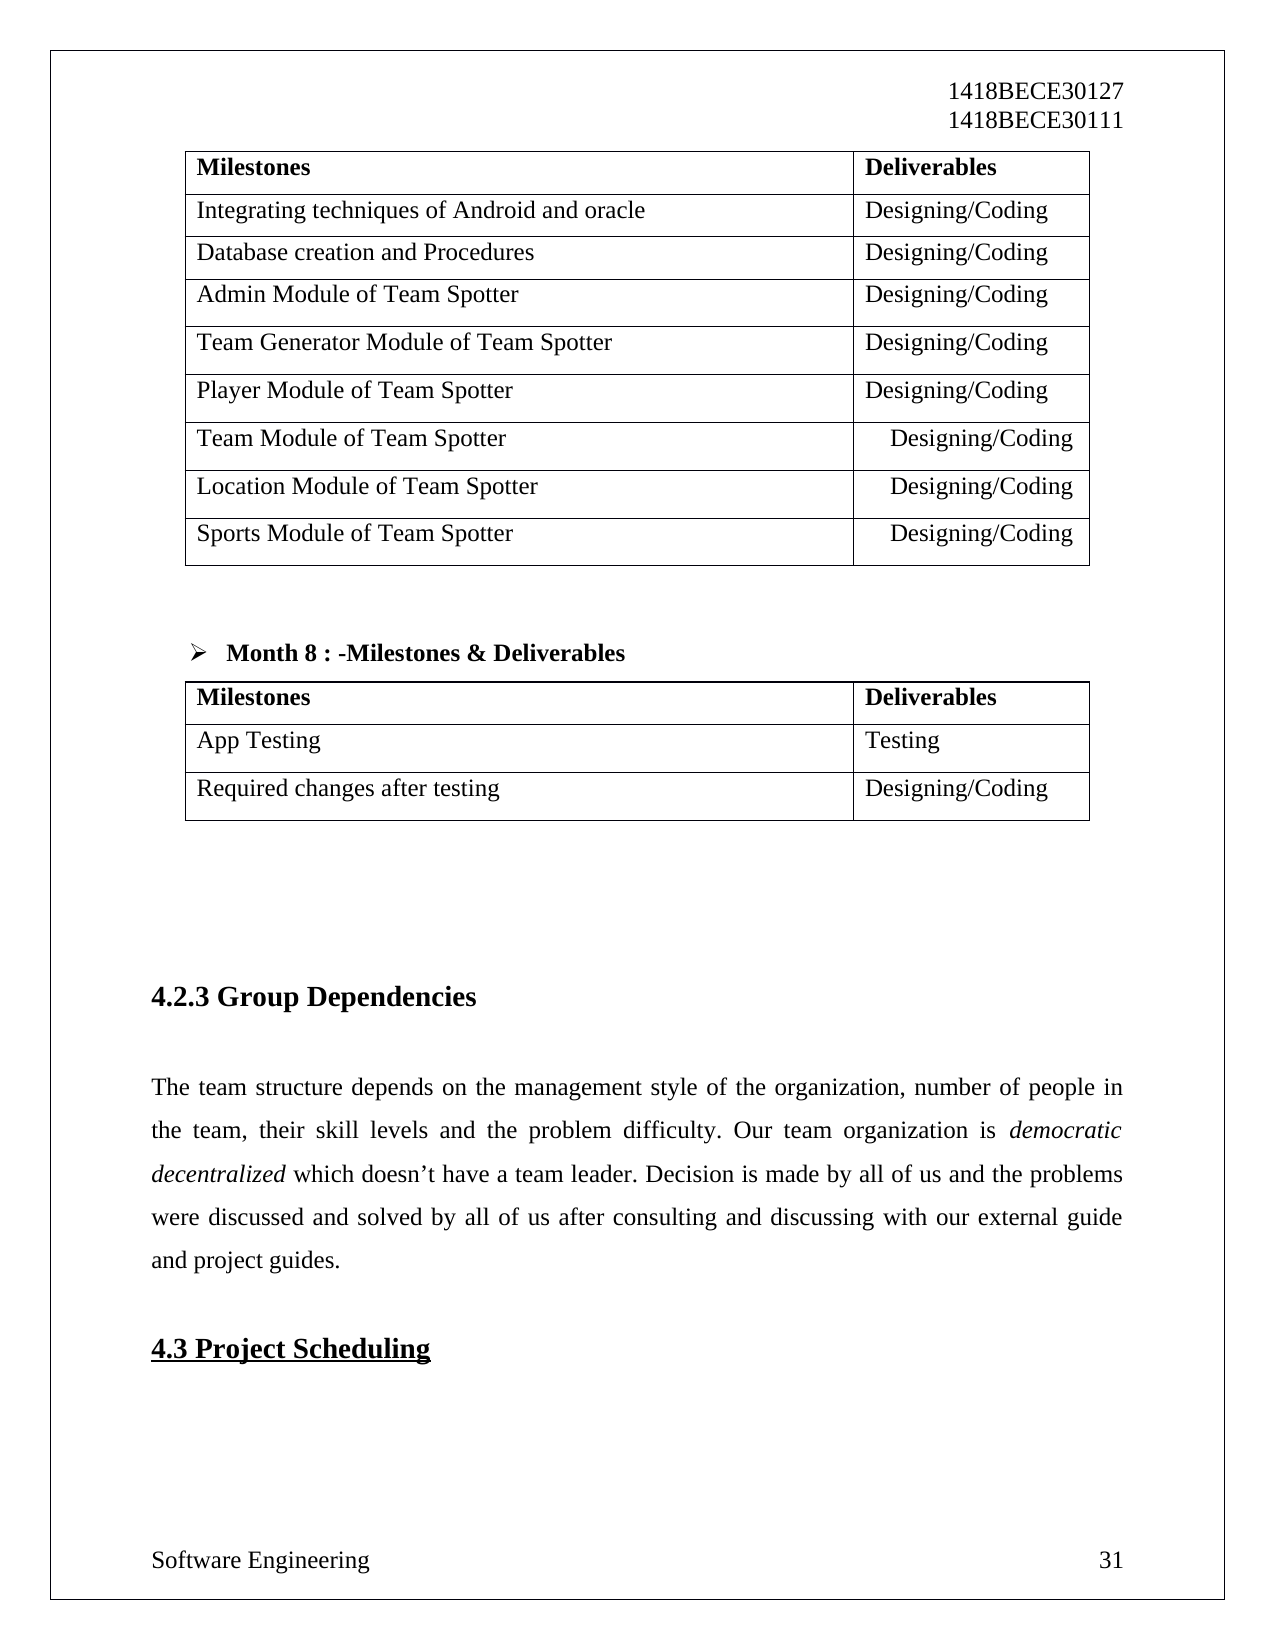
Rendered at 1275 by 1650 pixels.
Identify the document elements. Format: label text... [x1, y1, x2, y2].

table_cell Designing/Coding [854, 471, 1089, 517]
text 4.3 Project Scheduling [151, 1331, 1124, 1365]
table_cell Location Module of Team Spotter [186, 471, 853, 517]
list Month 8 : -Milestones & Deliverables [188, 638, 1124, 667]
table_cell Sports Module of Team Spotter [186, 519, 853, 565]
table_cell Designing/Coding [854, 280, 1089, 326]
table_cell Designing/Coding [854, 423, 1089, 470]
table_header Deliverables [854, 152, 1089, 194]
table_cell Admin Module of Team Spotter [186, 280, 853, 326]
table_cell Testing [854, 725, 1089, 772]
table_cell Designing/Coding [854, 375, 1089, 422]
table_cell Integrating techniques of Android and oracle [186, 195, 853, 236]
text The team structure depends on the management style of the organization, number of people in the team, their skill levels and the problem difficulty. Our team organization is democratic decentralized which doesn’t have a team leader. Decision is made by all of us and the problems were discussed and solved by all of us after consulting and discussing with our external guide and project guides. [151, 1072, 1124, 1274]
table_cell Designing/Coding [854, 195, 1089, 236]
text 4.2.3 Group Dependencies [151, 979, 1124, 1013]
table_cell Designing/Coding [854, 519, 1089, 565]
table_header Milestones [186, 152, 853, 194]
table_cell Team Generator Module of Team Spotter [186, 327, 853, 374]
table_header Milestones [186, 683, 853, 724]
table_cell Database creation and Procedures [186, 237, 853, 278]
table_cell App Testing [186, 725, 853, 772]
table_cell Designing/Coding [854, 327, 1089, 374]
table_cell Team Module of Team Spotter [186, 423, 853, 470]
table_cell Required changes after testing [186, 773, 853, 820]
table_header Deliverables [854, 683, 1089, 724]
table_cell Designing/Coding [854, 773, 1089, 820]
table_cell Designing/Coding [854, 237, 1089, 278]
